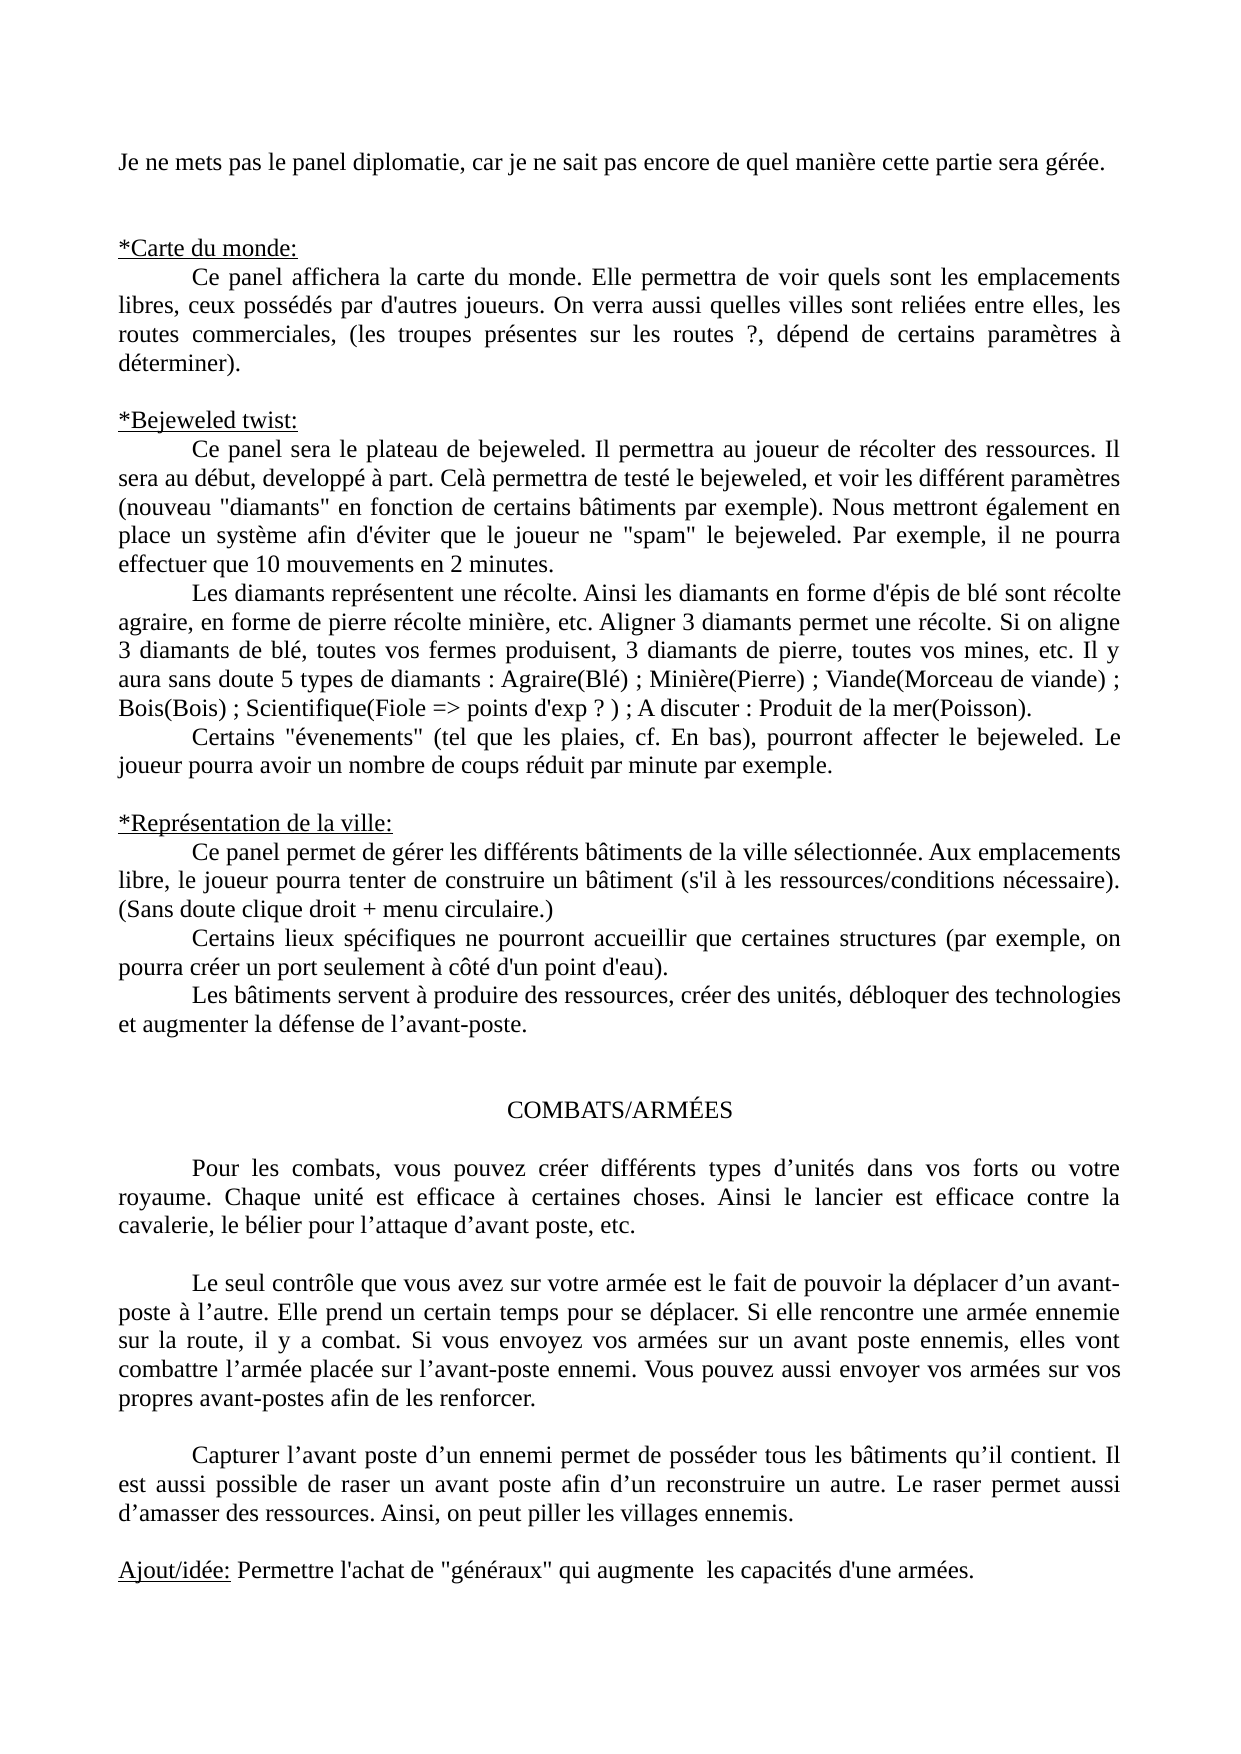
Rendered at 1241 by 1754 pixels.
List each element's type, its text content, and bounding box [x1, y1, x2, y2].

text Certains "évenements" (tel que les plaies, cf. En bas), pourront affecter le bejeweled. Le joueur pourra avoir un nombre de coups réduit par minute par exemple. [118, 722, 1122, 779]
text Pour les combats, vous pouvez créer différents types d’unités dans vos forts ou votre royaume. Chaque unité est efficace à certaines choses. Ainsi le lancier est efficace contre la cavalerie, le bélier pour l’attaque d’avant poste, etc. [118, 1153, 1122, 1239]
text Le seul contrôle que vous avez sur votre armée est le fait de pouvoir la déplacer d’un avant-poste à l’autre. Elle prend un certain temps pour se déplacer. Si elle rencontre une armée ennemie sur la route, il y a combat. Si vous envoyez vos armées sur un avant poste ennemis, elles vont combattre l’armée placée sur l’avant-poste ennemi. Vous pouvez aussi envoyer vos armées sur vos propres avant-postes afin de les renforcer. [118, 1268, 1122, 1412]
text COMBATS/ARMÉES [118, 1096, 1122, 1124]
text *Bejeweled twist: [118, 406, 1122, 434]
text Capturer l’avant poste d’un ennemi permet de posséder tous les bâtiments qu’il contient. Il est aussi possible de raser un avant poste afin d’un reconstruire un autre. Le raser permet aussi d’amasser des ressources. Ainsi, on peut piller les villages ennemis. [118, 1441, 1122, 1527]
text Ce panel permet de gérer les différents bâtiments de la ville sélectionnée. Aux emplacements libre, le joueur pourra tenter de construire un bâtiment (s'il à les ressources/conditions nécessaire).(Sans doute clique droit + menu circulaire.) [118, 837, 1122, 923]
text Ajout/idée: Permettre l'achat de "généraux" qui augmente les capacités d'une armées. [118, 1556, 1122, 1584]
text Certains lieux spécifiques ne pourront accueillir que certaines structures (par exemple, on pourra créer un port seulement à côté d'un point d'eau). [118, 923, 1122, 981]
text Les diamants représentent une récolte. Ainsi les diamants en forme d'épis de blé sont récolte agraire, en forme de pierre récolte minière, etc. Aligner 3 diamants permet une récolte. Si on aligne 3 diamants de blé, toutes vos fermes produisent, 3 diamants de pierre, toutes vos mines, etc. Il y aura sans doute 5 types de diamants : Agraire(Blé) ; Minière(Pierre) ; Viande(Morceau de viande) ; Bois(Bois) ; Scientifique(Fiole => points d'exp ? ) ; A discuter : Produit de la mer(Poisson). [118, 578, 1122, 722]
text Je ne mets pas le panel diplomatie, car je ne sait pas encore de quel manière cette partie sera gérée. [118, 147, 1122, 176]
text *Carte du monde: [118, 233, 1122, 262]
text Les bâtiments servent à produire des ressources, créer des unités, débloquer des technologies et augmenter la défense de l’avant-poste. [118, 981, 1122, 1038]
text Ce panel affichera la carte du monde. Elle permettra de voir quels sont les emplacements libres, ceux possédés par d'autres joueurs. On verra aussi quelles villes sont reliées entre elles, les routes commerciales, (les troupes présentes sur les routes ?, dépend de certains paramètres à déterminer). [118, 262, 1122, 377]
text Ce panel sera le plateau de bejeweled. Il permettra au joueur de récolter des ressources. Il sera au début, developpé à part. Celà permettra de testé le bejeweled, et voir les différent paramètres (nouveau "diamants" en fonction de certains bâtiments par exemple). Nous mettront également en place un système afin d'éviter que le joueur ne "spam" le bejeweled. Par exemple, il ne pourra effectuer que 10 mouvements en 2 minutes. [118, 434, 1122, 578]
text *Représentation de la ville: [118, 808, 1122, 837]
